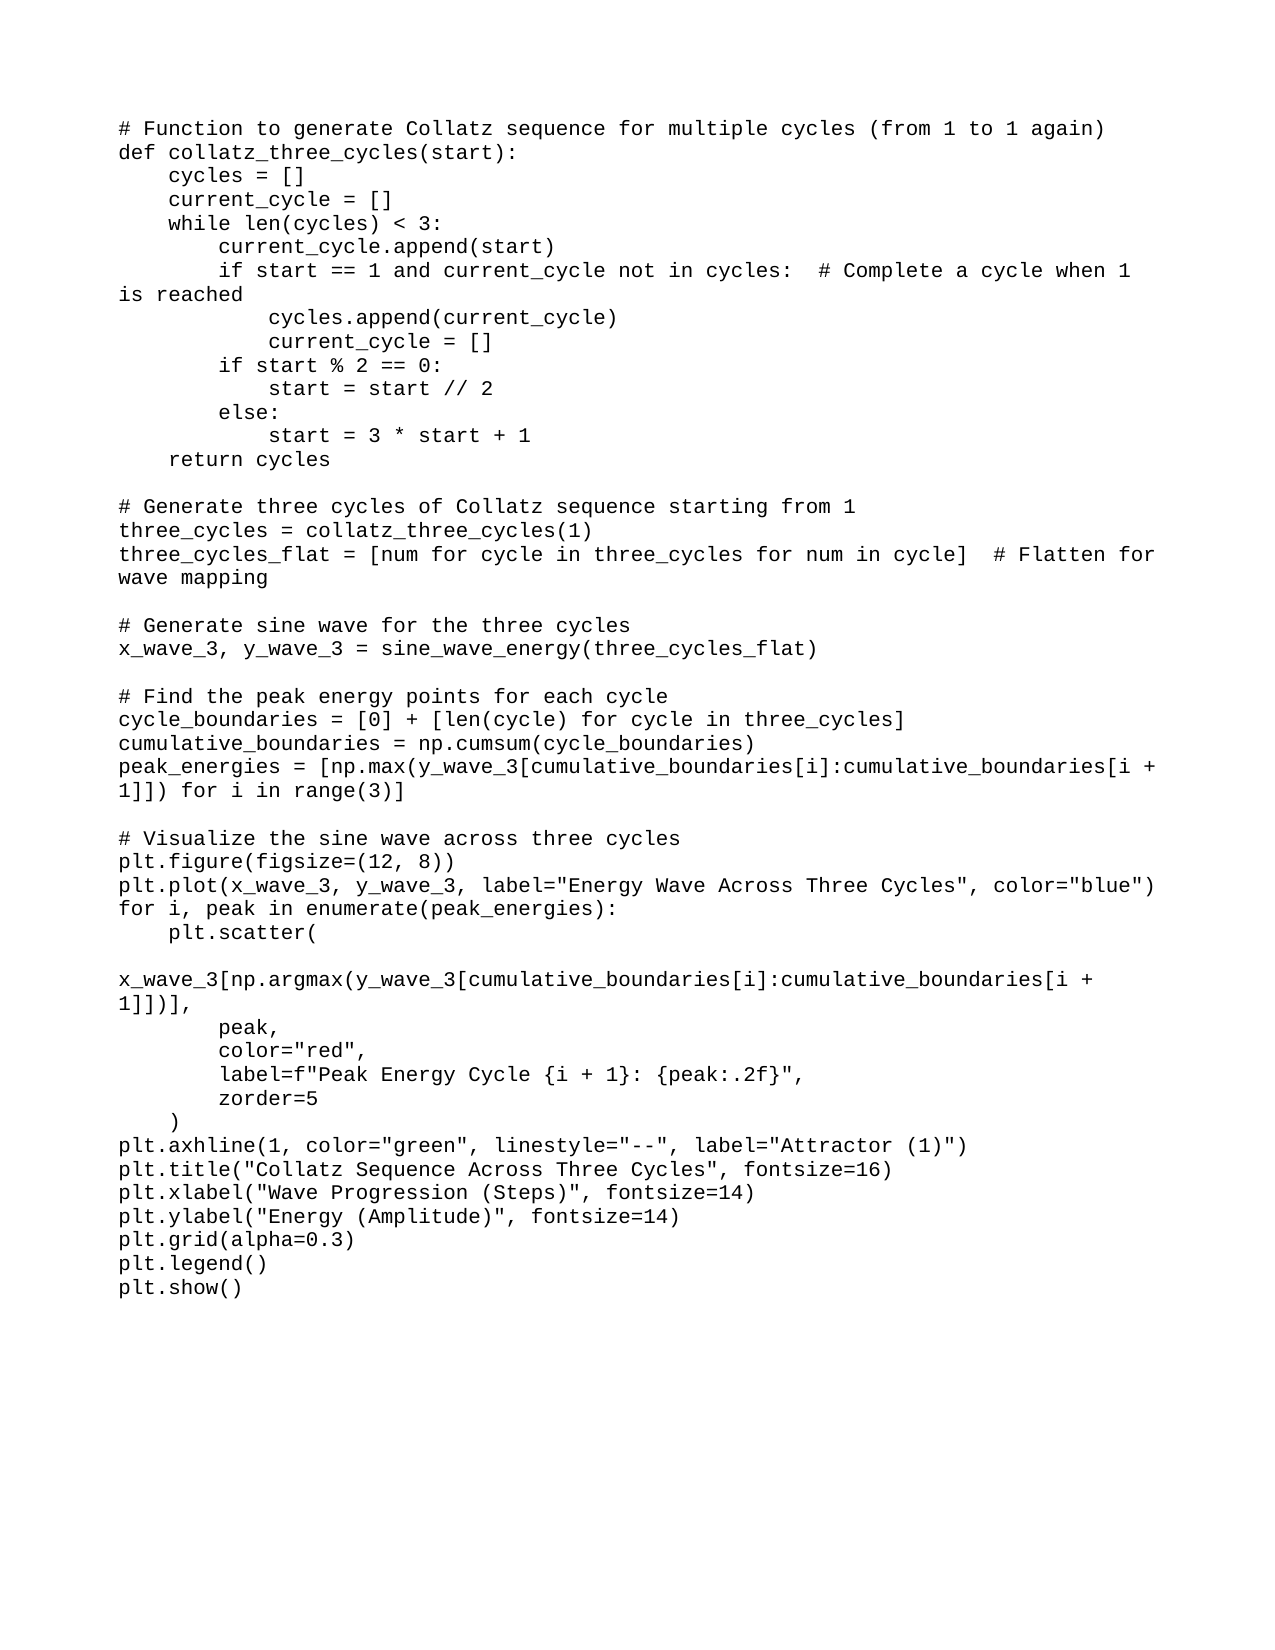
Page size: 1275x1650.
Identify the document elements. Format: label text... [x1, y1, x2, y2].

text while len(cycles) < 3: [118, 213, 1157, 236]
text # Generate sine wave for the three cycles [118, 615, 1157, 638]
text plt.grid(alpha=0.3) [118, 1229, 1157, 1253]
text return cycles [118, 449, 1157, 473]
text start = start // 2 [118, 378, 1157, 402]
text three_cycles_flat = [num for cycle in three_cycles for num in cycle] # Flatten for wave mapping [118, 544, 1157, 591]
text peak, [118, 1017, 1157, 1040]
text if start % 2 == 0: [118, 354, 1157, 378]
text ) [118, 1111, 1157, 1135]
text plt.title("Collatz Sequence Across Three Cycles", fontsize=16) [118, 1158, 1157, 1182]
text # Find the peak energy points for each cycle [118, 686, 1157, 709]
text x_wave_3, y_wave_3 = sine_wave_energy(three_cycles_flat) [118, 638, 1157, 662]
text zorder=5 [118, 1088, 1157, 1111]
text current_cycle.append(start) [118, 236, 1157, 260]
text peak_energies = [np.max(y_wave_3[cumulative_boundaries[i]:cumulative_boundaries[i + 1]]) for i in range(3)] [118, 757, 1157, 804]
text start = 3 * start + 1 [118, 426, 1157, 449]
text plt.show() [118, 1277, 1157, 1300]
text plt.legend() [118, 1253, 1157, 1277]
text color="red", [118, 1040, 1157, 1064]
text current_cycle = [] [118, 331, 1157, 354]
text if start == 1 and current_cycle not in cycles: # Complete a cycle when 1 is reached [118, 260, 1157, 307]
text plt.plot(x_wave_3, y_wave_3, label="Energy Wave Across Three Cycles", color="blue") [118, 875, 1157, 898]
text # Visualize the sine wave across three cycles [118, 827, 1157, 851]
text three_cycles = collatz_three_cycles(1) [118, 520, 1157, 544]
text plt.scatter( [118, 922, 1157, 946]
text plt.xlabel("Wave Progression (Steps)", fontsize=14) [118, 1182, 1157, 1206]
text cumulative_boundaries = np.cumsum(cycle_boundaries) [118, 733, 1157, 757]
text # Generate three cycles of Collatz sequence starting from 1 [118, 496, 1157, 520]
text current_cycle = [] [118, 189, 1157, 213]
text plt.figure(figsize=(12, 8)) [118, 851, 1157, 875]
text label=f"Peak Energy Cycle {i + 1}: {peak:.2f}", [118, 1064, 1157, 1088]
text # Function to generate Collatz sequence for multiple cycles (from 1 to 1 again) [118, 118, 1157, 142]
text for i, peak in enumerate(peak_energies): [118, 898, 1157, 922]
text def collatz_three_cycles(start): [118, 142, 1157, 165]
text cycles = [] [118, 165, 1157, 189]
text else: [118, 402, 1157, 426]
text cycle_boundaries = [0] + [len(cycle) for cycle in three_cycles] [118, 709, 1157, 733]
text plt.axhline(1, color="green", linestyle="--", label="Attractor (1)") [118, 1135, 1157, 1158]
text cycles.append(current_cycle) [118, 307, 1157, 331]
text plt.ylabel("Energy (Amplitude)", fontsize=14) [118, 1206, 1157, 1229]
text x_wave_3[np.argmax(y_wave_3[cumulative_boundaries[i]:cumulative_boundaries[i + 1]])], [118, 946, 1157, 1017]
